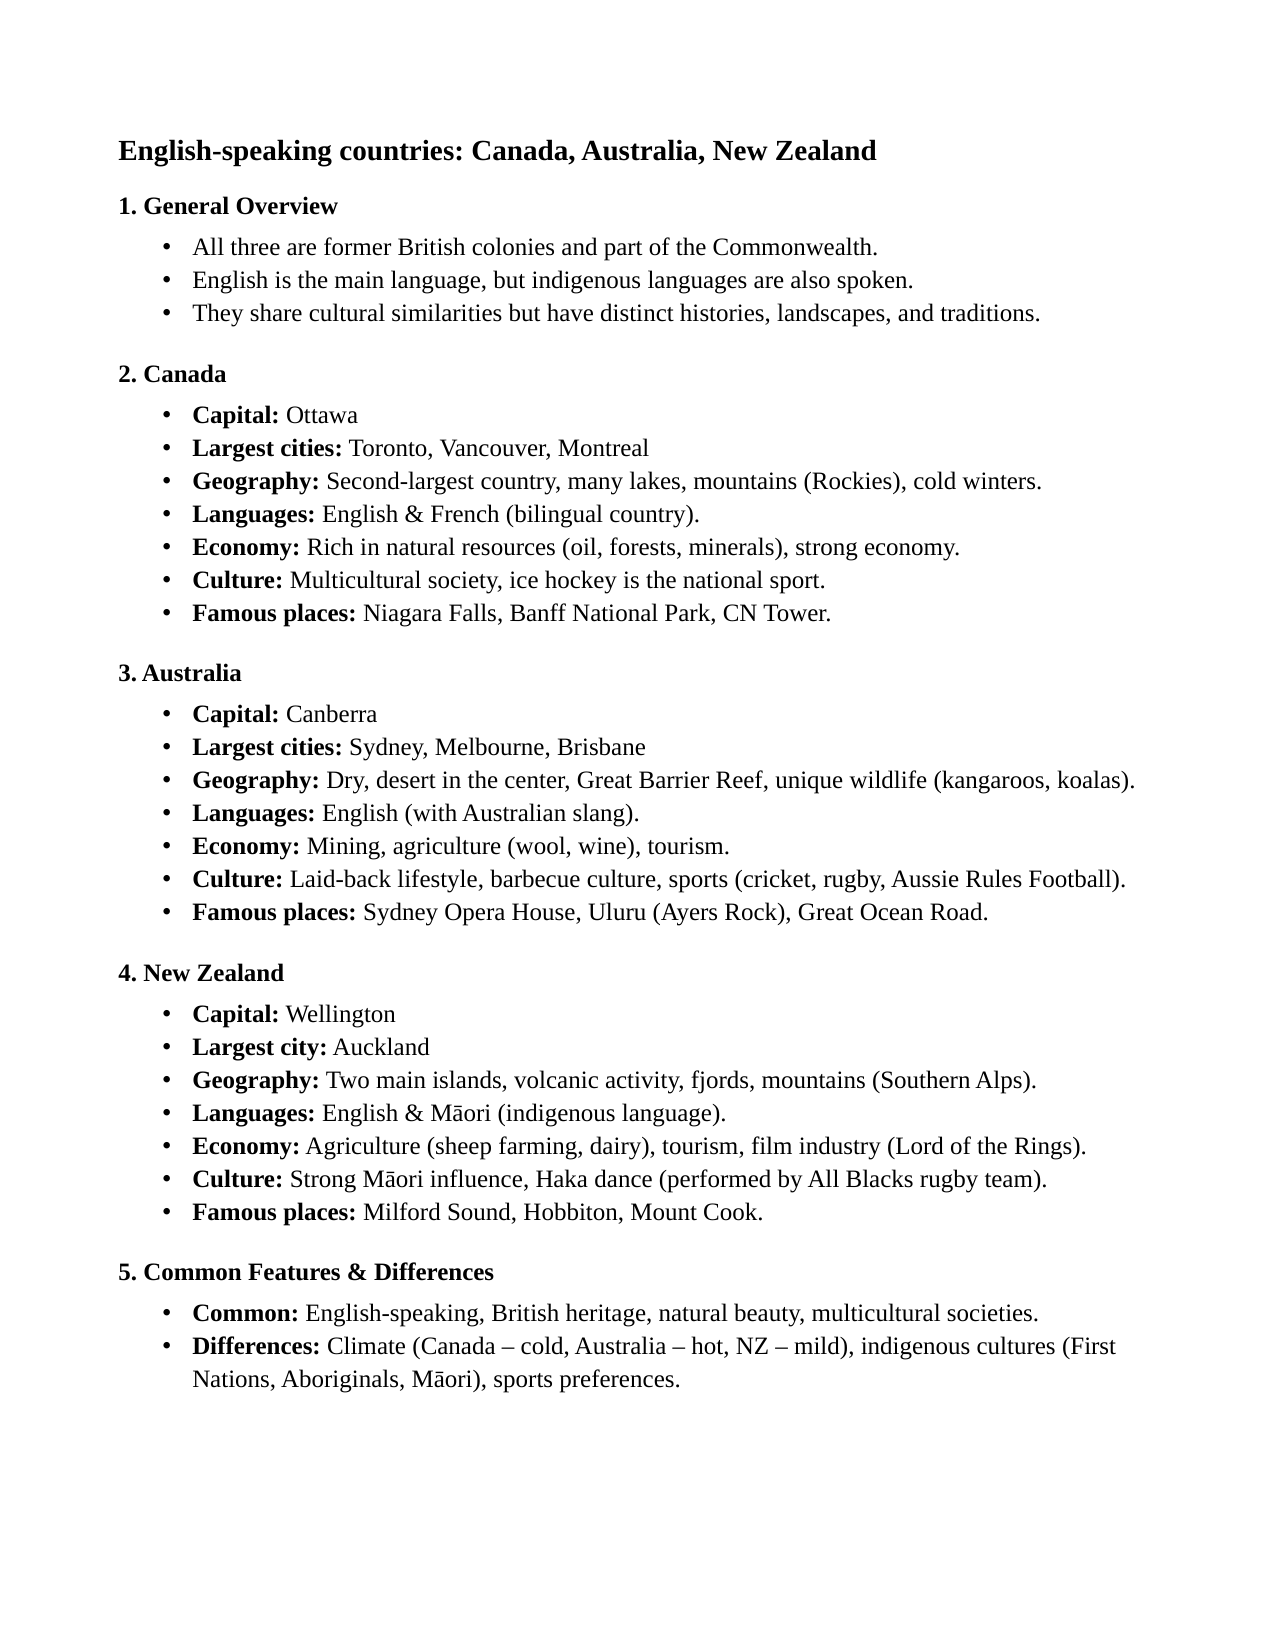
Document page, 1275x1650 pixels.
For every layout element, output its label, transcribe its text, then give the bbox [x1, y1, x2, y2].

list Geography: Second-largest country, many lakes, mountains (Rockies), cold winters. [162, 466, 1157, 495]
list Culture: Strong Māori influence, Haka dance (performed by All Blacks rugby team). [162, 1164, 1157, 1193]
list Economy: Rich in natural resources (oil, forests, minerals), strong economy. [162, 532, 1157, 561]
list Economy: Agriculture (sheep farming, dairy), tourism, film industry (Lord of the Rings). [162, 1131, 1157, 1160]
list Capital: Ottawa [162, 400, 1157, 429]
list Economy: Mining, agriculture (wool, wine), tourism. [162, 831, 1157, 860]
list Languages: English (with Australian slang). [162, 798, 1157, 827]
list Famous places: Sydney Opera House, Uluru (Ayers Rock), Great Ocean Road. [162, 897, 1157, 926]
list Largest city: Auckland [162, 1032, 1157, 1061]
list Differences: Climate (Canada – cold, Australia – hot, NZ – mild), indigenous cultures (First Nations, Aboriginals, Māori), sports preferences. [162, 1331, 1157, 1393]
list Culture: Laid-back lifestyle, barbecue culture, sports (cricket, rugby, Aussie Rules Football). [162, 864, 1157, 893]
list Geography: Dry, desert in the center, Great Barrier Reef, unique wildlife (kangaroos, koalas). [162, 765, 1157, 794]
list They share cultural similarities but have distinct histories, landscapes, and traditions. [162, 298, 1157, 327]
list Culture: Multicultural society, ice hockey is the national sport. [162, 565, 1157, 594]
list Capital: Canberra [162, 699, 1157, 728]
subtitle 3. Australia [118, 658, 1157, 687]
list Geography: Two main islands, volcanic activity, fjords, mountains (Southern Alps). [162, 1065, 1157, 1094]
list Famous places: Niagara Falls, Banff National Park, CN Tower. [162, 598, 1157, 627]
list Languages: English & French (bilingual country). [162, 499, 1157, 528]
list Common: English-speaking, British heritage, natural beauty, multicultural societies. [162, 1298, 1157, 1327]
subtitle 2. Canada [118, 359, 1157, 387]
subtitle 4. New Zealand [118, 958, 1157, 986]
subtitle English-speaking countries: Canada, Australia, New Zealand [118, 133, 1157, 166]
list Largest cities: Toronto, Vancouver, Montreal [162, 433, 1157, 462]
list All three are former British colonies and part of the Commonwealth. [162, 232, 1157, 261]
list Largest cities: Sydney, Melbourne, Brisbane [162, 732, 1157, 761]
list Capital: Wellington [162, 999, 1157, 1028]
subtitle 5. Common Features & Differences [118, 1257, 1157, 1286]
subtitle 1. General Overview [118, 191, 1157, 220]
list English is the main language, but indigenous languages are also spoken. [162, 266, 1157, 294]
list Famous places: Milford Sound, Hobbiton, Mount Cook. [162, 1197, 1157, 1226]
list Languages: English & Māori (indigenous language). [162, 1098, 1157, 1127]
